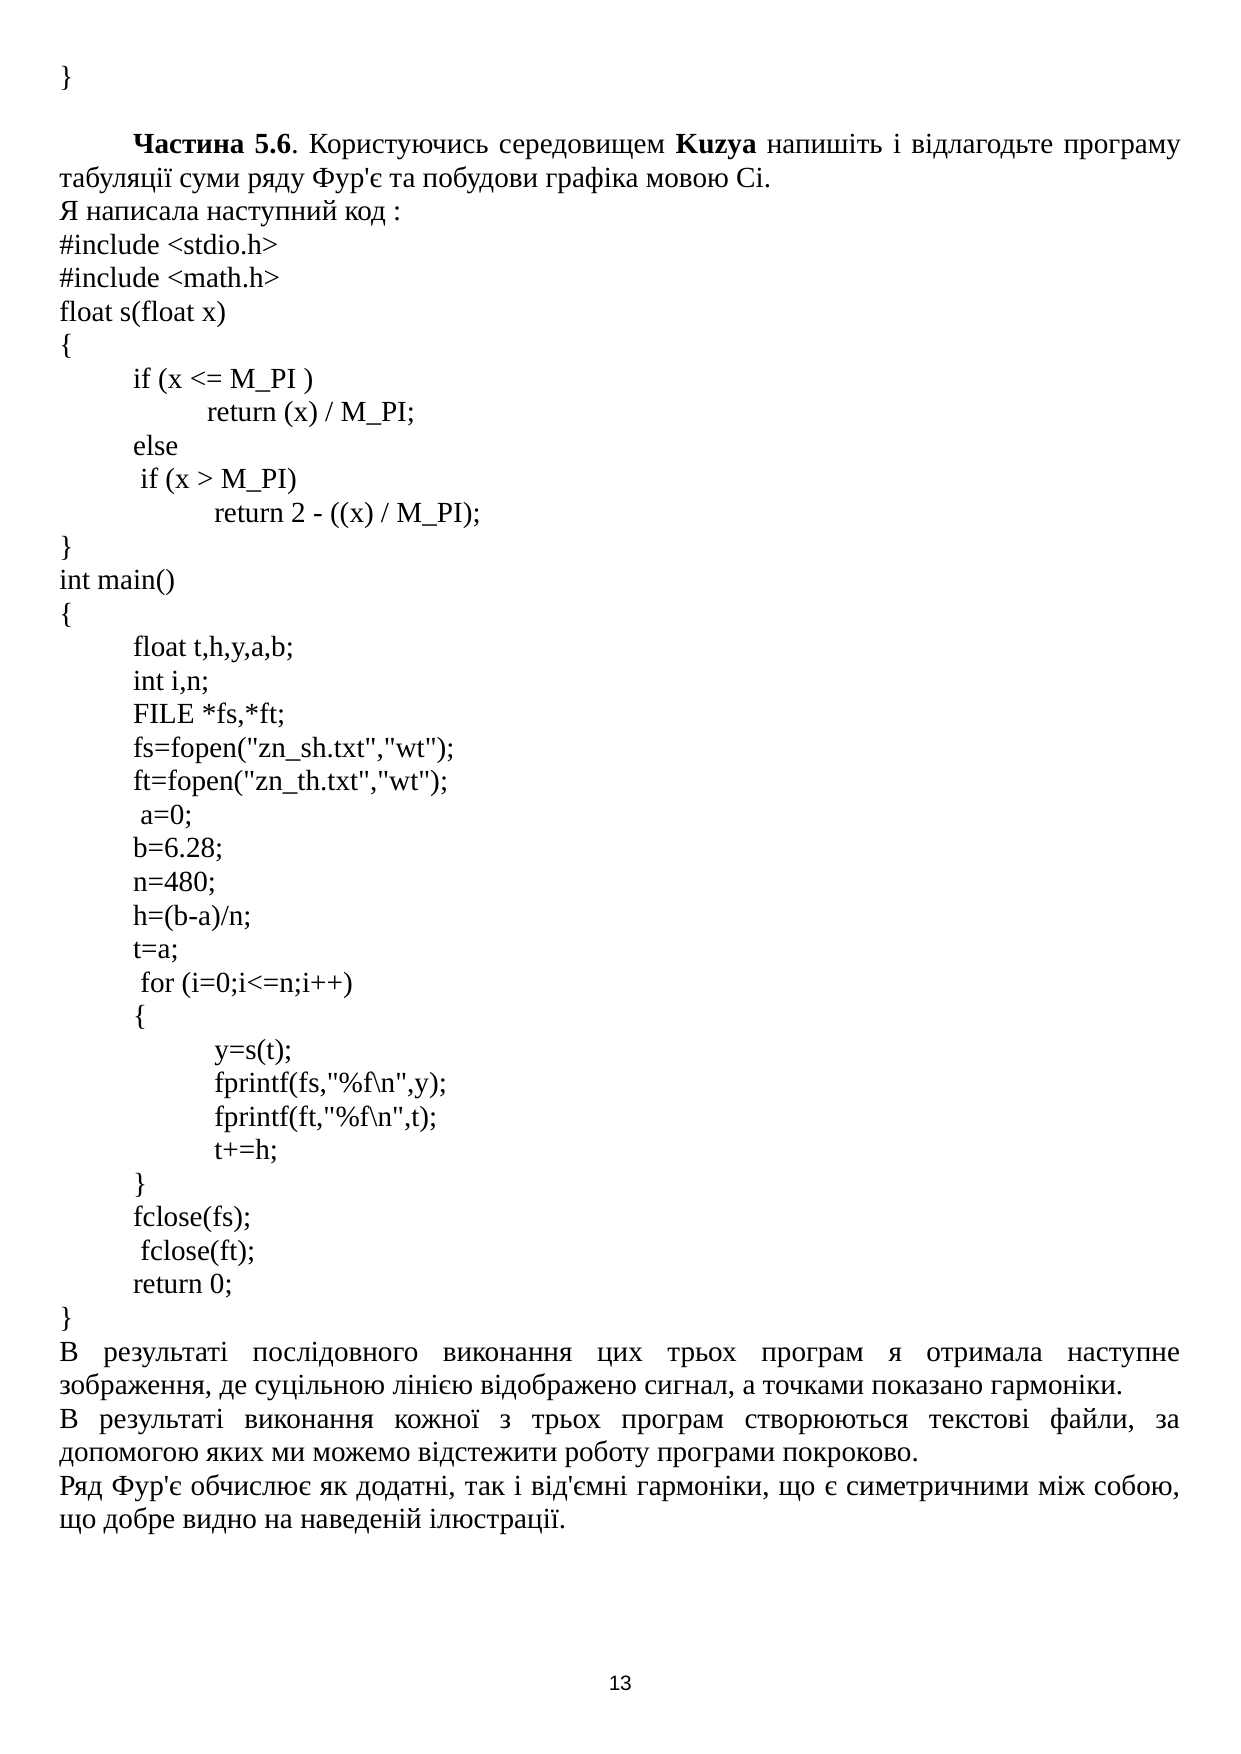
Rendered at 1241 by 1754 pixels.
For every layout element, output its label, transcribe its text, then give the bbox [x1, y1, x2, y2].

text return 0; [59, 1267, 1181, 1300]
text else [59, 428, 1181, 462]
text ft=fopen("zn_th.txt","wt"); [59, 763, 1181, 797]
text Частина 5.6. Користуючись середовищем Kuzya напишіть і відлагодьте програму табуляції суми ряду Фур'є та побудови графіка мовою Сі. [59, 126, 1181, 193]
text for (i=0;i<=n;i++) [59, 965, 1181, 998]
text n=480; [59, 864, 1181, 898]
text return 2 - ((x) / M_PI); [59, 495, 1181, 529]
text h=(b-a)/n; [59, 898, 1181, 931]
text fclose(ft); [59, 1233, 1181, 1267]
text } [59, 529, 1181, 562]
text В результаті виконання кожної з трьох програм створюються текстові файли, за допомогою яких ми можемо відстежити роботу програми покроково. [59, 1401, 1181, 1468]
text t=a; [59, 931, 1181, 965]
text fprintf(ft,"%f\n",t); [59, 1099, 1181, 1132]
text FILE *fs,*ft; [59, 696, 1181, 730]
text fclose(fs); [59, 1199, 1181, 1233]
text { [59, 998, 1181, 1032]
text #include <math.h> [59, 260, 1181, 294]
text } [59, 1300, 1181, 1334]
text Я написала наступний код : [59, 193, 1181, 227]
text В результаті послідовного виконання цих трьох програм я отримала наступне зображення, де суцільною лінією відображено сигнал, а точками показано гармоніки. [59, 1334, 1181, 1401]
text b=6.28; [59, 831, 1181, 864]
text int i,n; [59, 663, 1181, 696]
text float t,h,y,a,b; [59, 629, 1181, 663]
text y=s(t); [59, 1032, 1181, 1065]
text fprintf(fs,"%f\n",y); [59, 1065, 1181, 1099]
text } [59, 1166, 1181, 1199]
text float s(float x) [59, 294, 1181, 327]
text return (x) / M_PI; [59, 394, 1181, 428]
text if (x <= M_PI ) [59, 361, 1181, 394]
text Ряд Фур'є обчислює як додатні, так і від'ємні гармоніки, що є симетричними між собою, що добре видно на наведеній ілюстрації. [59, 1468, 1181, 1535]
text t+=h; [59, 1132, 1181, 1166]
text a=0; [59, 797, 1181, 831]
text { [59, 327, 1181, 361]
text } [59, 59, 1181, 93]
text if (x > M_PI) [59, 462, 1181, 495]
text #include <stdio.h> [59, 227, 1181, 260]
text fs=fopen("zn_sh.txt","wt"); [59, 730, 1181, 763]
text int main() [59, 562, 1181, 596]
text { [59, 596, 1181, 629]
